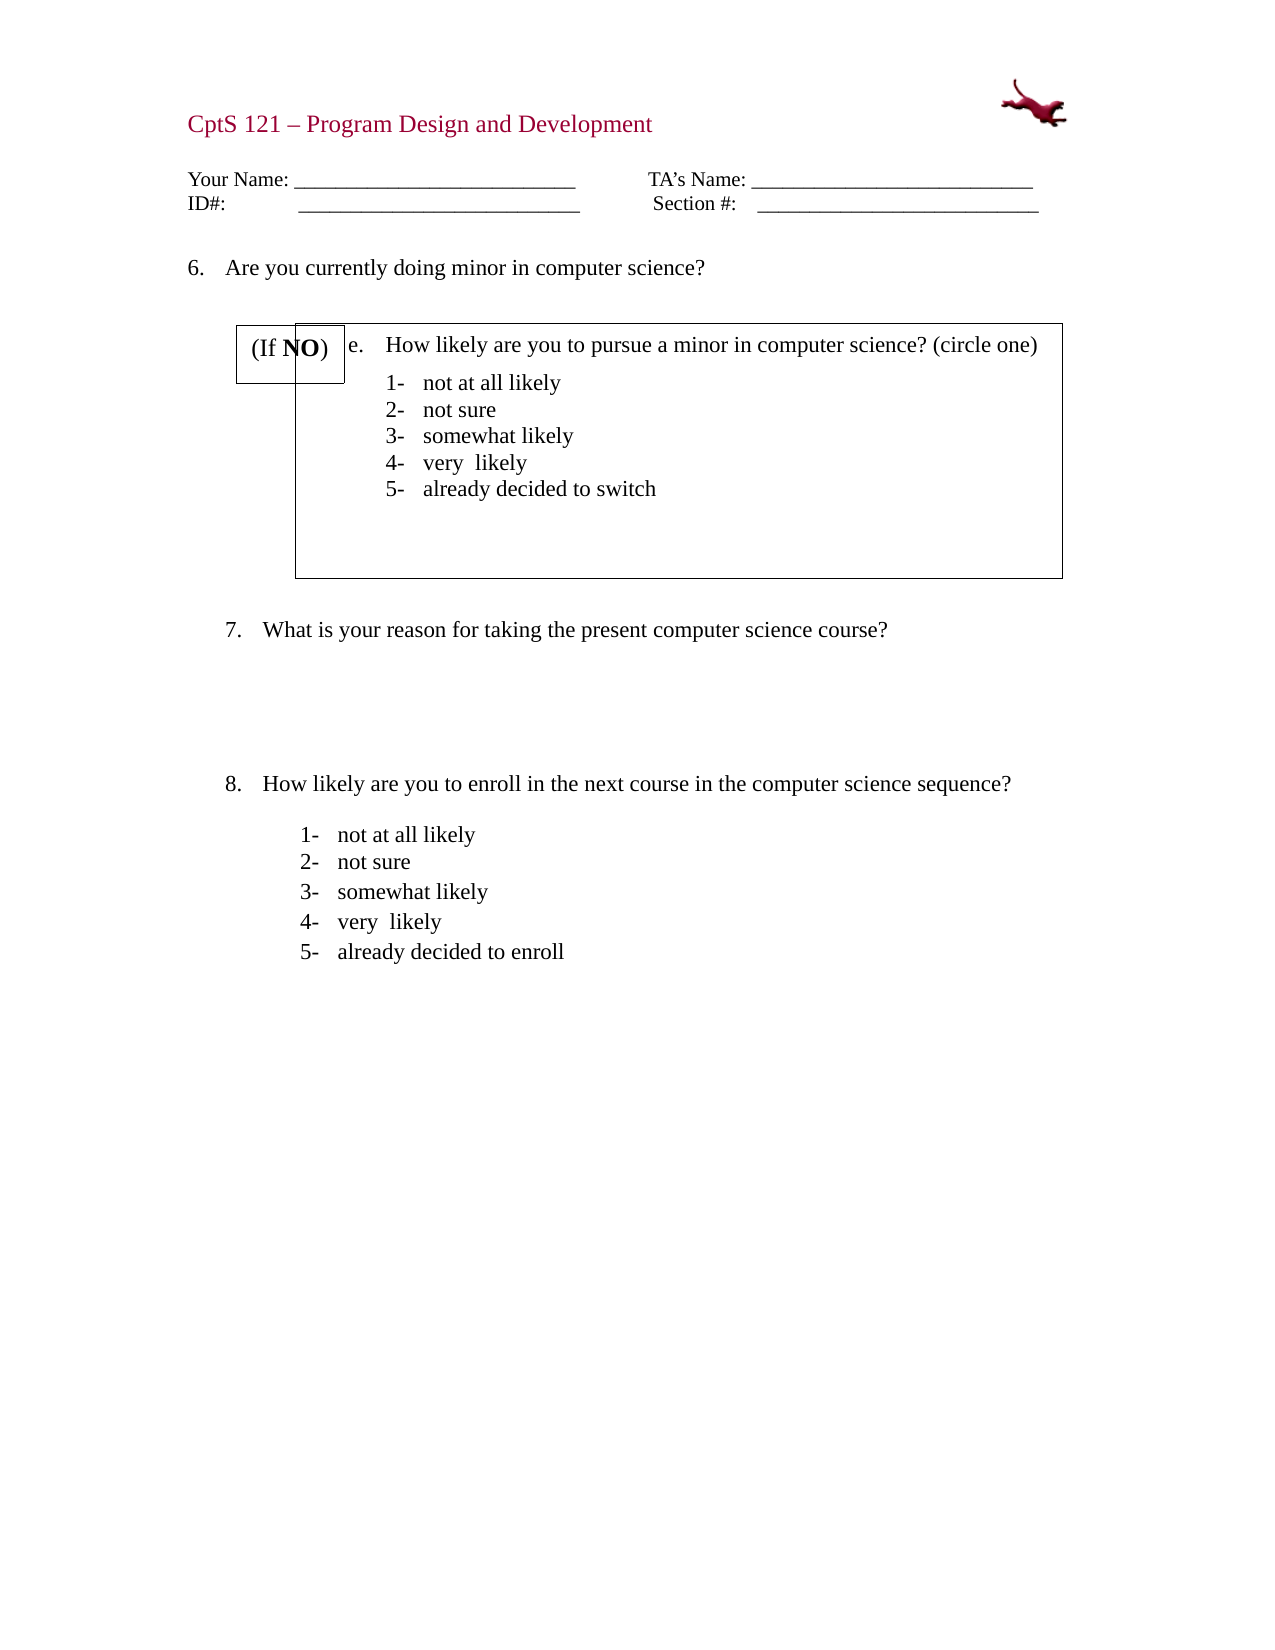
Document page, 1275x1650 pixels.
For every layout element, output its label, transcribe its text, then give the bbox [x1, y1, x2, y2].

list somewhat likely [300, 878, 1087, 904]
list What is your reason for taking the present computer science course? [225, 616, 1087, 642]
list already decided to enroll [300, 938, 1087, 965]
list How likely are you to pursue a minor in computer science? (circle one) [348, 331, 1047, 357]
list not sure [300, 848, 1087, 874]
list very likely [300, 908, 1087, 934]
list not sure [385, 396, 1047, 422]
list already decided to switch [385, 475, 1047, 501]
list Are you currently doing minor in computer science? [187, 254, 1087, 280]
list not at all likely [300, 821, 1087, 848]
list not at all likely [385, 369, 1047, 396]
list somewhat likely [385, 422, 1047, 448]
list very likely [385, 448, 1047, 475]
text (If NO) [251, 333, 295, 362]
list How likely are you to enroll in the next course in the computer science sequence? [225, 770, 1087, 796]
picture [990, 74, 1081, 133]
text (If NO) [296, 333, 329, 362]
